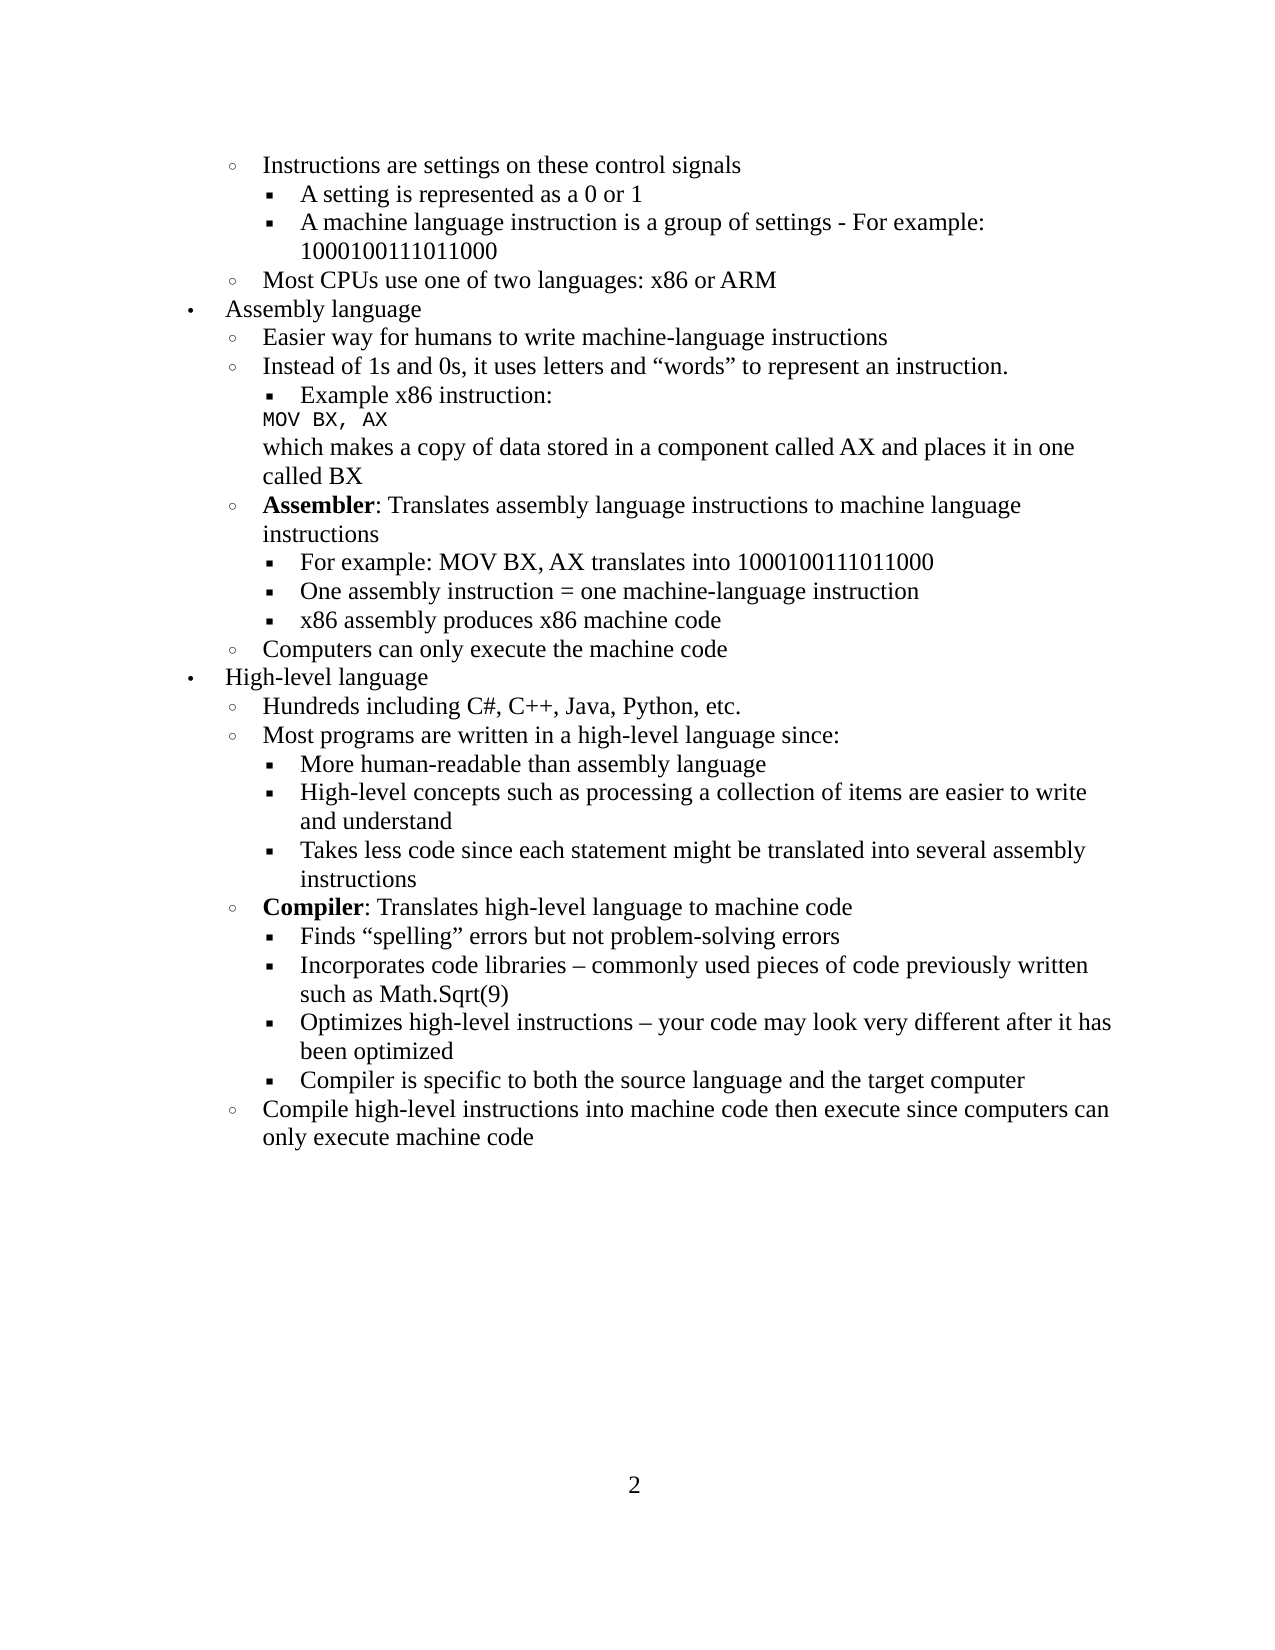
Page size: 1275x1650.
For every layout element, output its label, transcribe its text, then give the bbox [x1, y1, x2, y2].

list Finds “spelling” errors but not problem-solving errors [262, 921, 1125, 950]
list Instead of 1s and 0s, it uses letters and “words” to represent an instruction. [225, 351, 1125, 380]
list Compiler is specific to both the source language and the target computer [262, 1065, 1125, 1094]
list Example x86 instruction: [262, 380, 1125, 409]
list MOV BX, AX [225, 409, 1125, 432]
list x86 assembly produces x86 machine code [262, 605, 1125, 634]
list Easier way for humans to write machine-language instructions [225, 322, 1125, 351]
list Most CPUs use one of two languages: x86 or ARM [225, 265, 1125, 294]
list High-level language [187, 662, 1125, 691]
list A machine language instruction is a group of settings - For example: 1000100111011000 [262, 207, 1125, 265]
list Instructions are settings on these control signals [225, 150, 1125, 179]
list Most programs are written in a high-level language since: [225, 720, 1125, 749]
list More human-readable than assembly language [262, 749, 1125, 777]
list Computers can only execute the machine code [225, 634, 1125, 662]
list Compiler: Translates high-level language to machine code [225, 892, 1125, 921]
list Optimizes high-level instructions – your code may look very different after it has been optimized [262, 1007, 1125, 1065]
list For example: MOV BX, AX translates into 1000100111011000 [262, 547, 1125, 576]
list One assembly instruction = one machine-language instruction [262, 576, 1125, 605]
list which makes a copy of data stored in a component called AX and places it in one called BX [225, 432, 1125, 490]
list Incorporates code libraries – commonly used pieces of code previously written such as Math.Sqrt(9) [262, 950, 1125, 1007]
list A setting is represented as a 0 or 1 [262, 179, 1125, 207]
list Assembler: Translates assembly language instructions to machine language instructions [225, 490, 1125, 547]
list Hundreds including C#, C++, Java, Python, etc. [225, 691, 1125, 720]
list Assembly language [187, 294, 1125, 322]
list High-level concepts such as processing a collection of items are easier to write and understand [262, 777, 1125, 835]
list Compile high-level instructions into machine code then execute since computers can only execute machine code [225, 1094, 1125, 1151]
list Takes less code since each statement might be translated into several assembly instructions [262, 835, 1125, 892]
